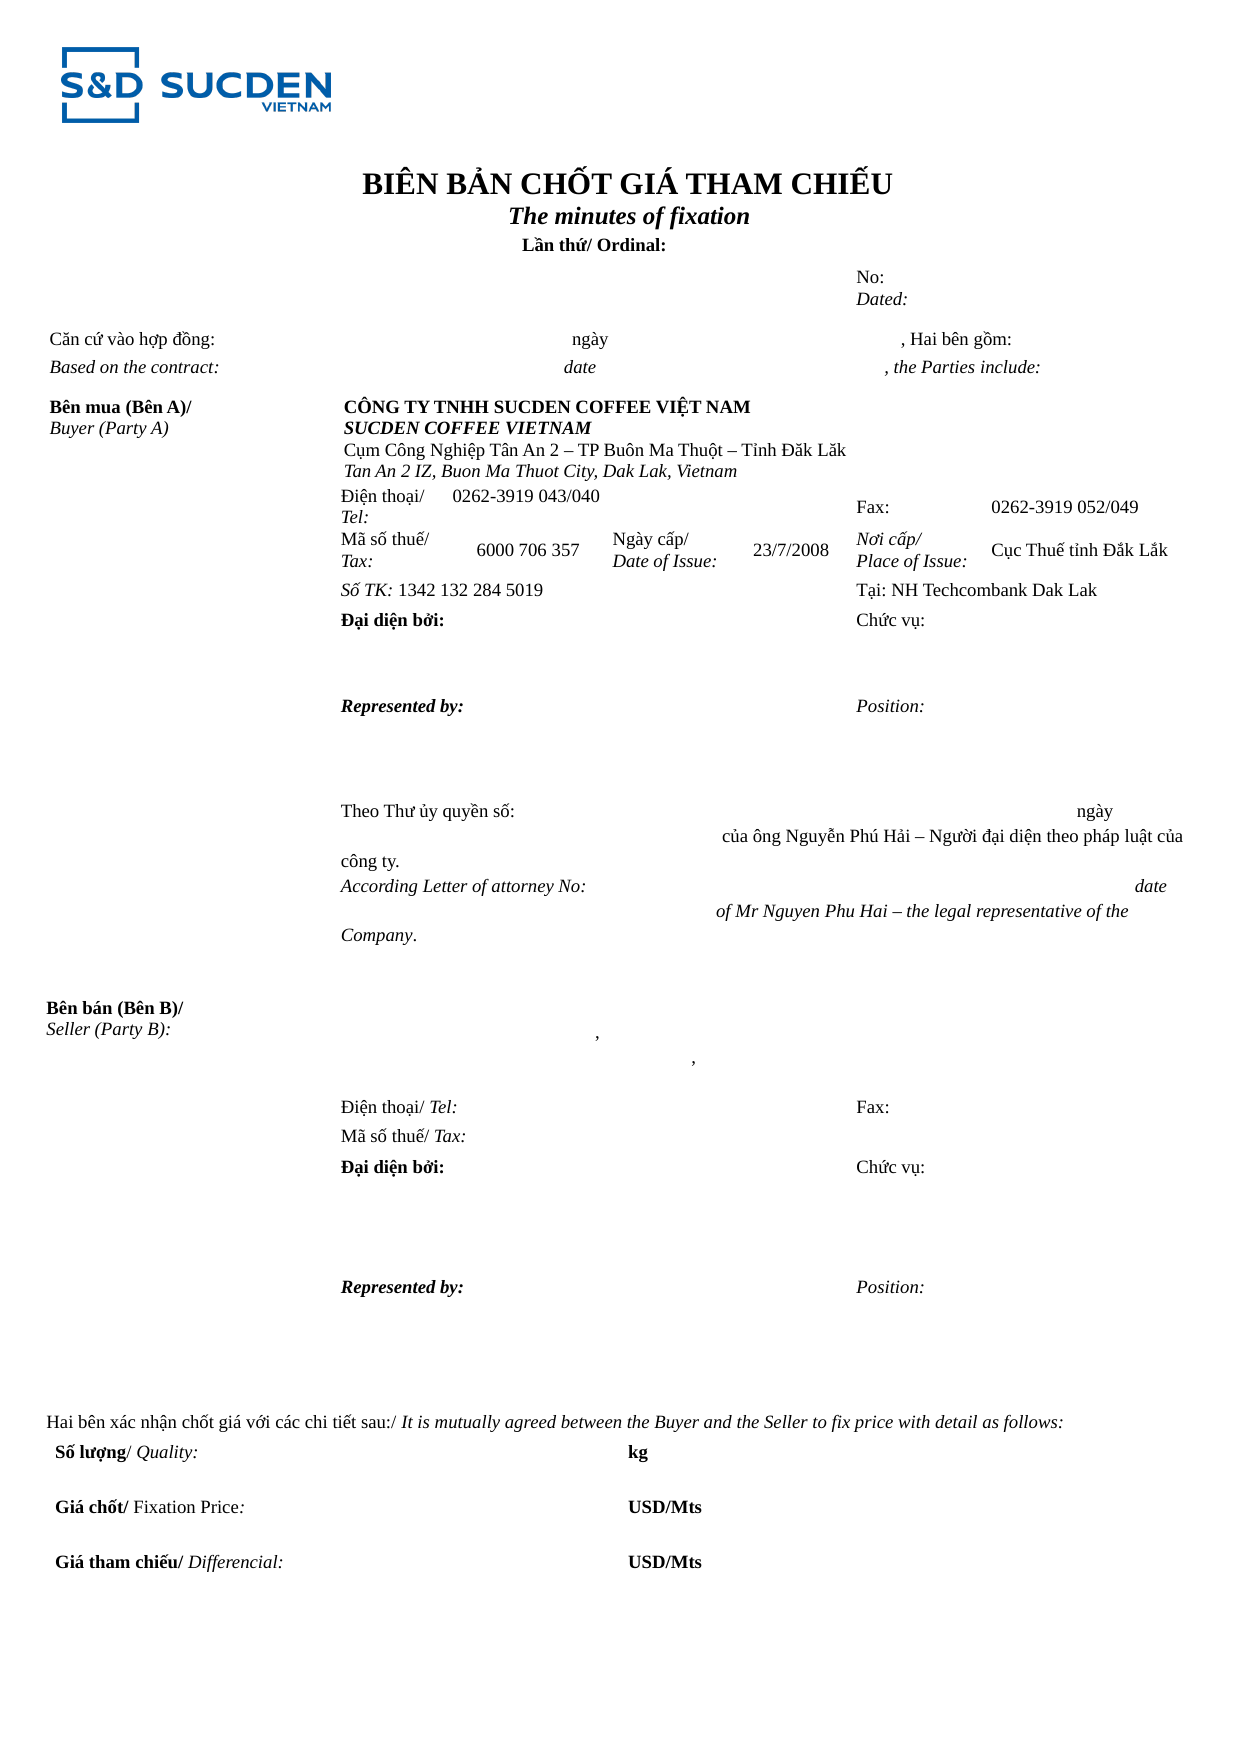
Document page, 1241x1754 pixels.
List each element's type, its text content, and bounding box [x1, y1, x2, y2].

table_cell Lần thứ/ Ordinal: <o.no> [46, 234, 1209, 266]
table_cell [46, 288, 499, 311]
table_cell Chức vụ: [856, 609, 991, 695]
table_cell <_(o.contract_id.partner_id.child_ids and o.contract_id.partner_id.child_ids[0].position_en) or o.contract_id.partner_id.position_en or ''> [991, 1270, 1209, 1411]
table_cell <_(o.contract_id.partner_id.child_ids and o.contract_id.partner_id.child_ids[0].function.capitalize()) or ''> [991, 1150, 1209, 1270]
table_cell [46, 485, 341, 528]
table_cell 6000 706 357 [476, 528, 612, 571]
table_cell Based on the contract: [46, 353, 341, 392]
table_cell Represented by: <_(o.contract_id.partner_id.child_ids and o.contract_id.partner_id.child_ids[0].name.title()) or ''> [341, 1270, 856, 1411]
table_header Số lượng/ Quality: [49, 1436, 387, 1490]
table_cell [341, 968, 1209, 997]
table_cell Tại: NH Techcombank Dak Lak [856, 571, 1209, 609]
table_cell [46, 311, 1209, 325]
table_cell <"{:,.2f}".format(o.get_differencial_price())> [387, 1545, 622, 1578]
table_cell [46, 968, 341, 997]
table_cell Mã số thuế/ Tax: [341, 1121, 499, 1150]
table_cell Fax: [856, 485, 991, 528]
table_cell Chức vụ: [856, 1150, 991, 1270]
table_cell Giá tham chiếu/ Differencial: [49, 1545, 387, 1578]
table_cell 0262-3919 052/049 [991, 485, 1209, 528]
table_cell CÔNG TY TNHH SUCDEN COFFEE VIỆT NAM SUCDEN COFFEE VIETNAM Cụm Công Nghiệp Tân An 2 – TP Buôn Ma Thuột – Tỉnh Đăk Lăk Tan An 2 IZ, Buon Ma Thuot City, Dak Lak, Vietnam [341, 393, 1209, 485]
table_cell Điện thoại/ 0262-3919 043/040 Tel: [341, 485, 856, 528]
table_cell The minutes of fixation [46, 201, 1209, 234]
table_cell Đại diện bởi: <_(o.contract_id.partner_id.child_ids and o.contract_id.partner_id.child_ids[0].name.title()) or ''> [341, 1150, 856, 1270]
table_cell <if test="o.contract_id.is_according != False"> Theo Thư ủy quyền số: <o.contract_id.according_id and o.contract_id.according_id.number or ''> ngày <get_date(o.contract_id.according_id.appr_date)> của ông Nguyễn Phú Hải – Người đại diện theo pháp luật của công ty. According Letter of attorney No: <o.contract_id.according_id and o.contract_id.according_id.number or ''> date <get_date(o.contract_id.according_id.appr_date)> of Mr Nguyen Phu Hai – the legal representative of the Company. </if> [341, 782, 1209, 968]
table_cell Số TK: 1342 132 284 5019 [341, 571, 856, 609]
table_cell USD/Mts [622, 1545, 1146, 1578]
table_cell Hai bên xác nhận chốt giá với các chi tiết sau:/ It is mutually agreed between the Buyer and the Seller to fix price with detail as follows: [46, 1411, 1209, 1433]
table_cell <o.contract_id.name or ''> date <get_date(o.contract_id.date_order)>, the Parties include: [341, 353, 1209, 392]
table_header [46, 129, 1209, 165]
table_cell [46, 609, 341, 695]
table_header kg [622, 1436, 1146, 1490]
table_cell [46, 695, 341, 782]
table_cell <o.contract_id.partner_id.vat> [499, 1121, 856, 1150]
table_cell Ngày cấp/ Date of Issue: [612, 528, 753, 571]
table_cell <o.contract_id.partner_id.phone> [499, 1093, 856, 1121]
table_cell Nơi cấp/ Place of Issue: [856, 528, 991, 571]
table_cell [499, 266, 856, 288]
table_cell Fax: <o.contract_id.partner_id.fax> [856, 1093, 1209, 1121]
table_cell [46, 266, 499, 288]
table_cell Represented by: <o.contract_id.is_according and o.contract_id.according_id.name or 'Mr NGUYEN PHU HAI'> [341, 695, 856, 782]
table_cell Căn cứ vào hợp đồng: [46, 325, 341, 353]
table_cell [856, 1121, 991, 1150]
table_cell Điện thoại/ Tel: [341, 1093, 499, 1121]
table_cell Position: [856, 1270, 991, 1411]
table_cell Đại diện bởi: <o.contract_id.is_according and o.contract_id.according_id.name_vn or 'ông NGUYỄN PHÚ HẢI'> [341, 609, 856, 695]
table_header <"{:,.2f}".format(o.quantity)> [387, 1436, 622, 1490]
table_cell No: <o.contract_id.name or ''> [856, 266, 1209, 288]
table_cell Position: [856, 695, 991, 782]
table_cell Dated: <get_date(o.date_fix)> [856, 288, 1209, 311]
table_cell [991, 1121, 1209, 1150]
table_cell [499, 288, 856, 311]
table_cell [46, 1433, 1209, 1581]
table_cell Bên mua (Bên A)/ Buyer (Party A) [46, 393, 341, 485]
table_cell BIÊN BẢN CHỐT GIÁ THAM CHIẾU [46, 165, 1209, 201]
table_cell <o.contract_id.is_according and o.contract_id.according_id.vnposition or 'Tổng giám đốc'> [991, 609, 1209, 695]
table_cell Mã số thuế/ Tax: [341, 528, 476, 571]
table_cell <o.contract_id.is_according and o.contract_id.according_id.eposition or 'CEO'> [991, 695, 1209, 782]
table_cell Bên bán (Bên B)/ Seller (Party B): [46, 997, 341, 1411]
table_cell USD/Mts [622, 1490, 1146, 1545]
table_cell Giá chốt/ Fixation Price: [49, 1490, 387, 1545]
table_cell <"{:,.2f}".format(o.price_fix)> [387, 1490, 622, 1545]
table_cell [46, 528, 341, 609]
table_cell [46, 782, 341, 968]
table_cell <o.contract_id.name or ''> ngày <get_date(o.contract_id.date_order)>, Hai bên gồm: [341, 325, 1209, 353]
table_cell 23/7/2008 [753, 528, 856, 571]
picture [61, 47, 331, 123]
table_cell <o.contract_id.partner_id.name> <o.contract_id.partner_id.street>, <o.contract_id.partner_id.district_id and o.contract_id.partner_id.district_id.name or ''>, <o.contract_id.partner_id.state_id and o.contract_id.partner_id.state_id.name or ''> [341, 997, 1209, 1093]
table_cell Cục Thuế tỉnh Đắk Lắk [991, 528, 1209, 571]
